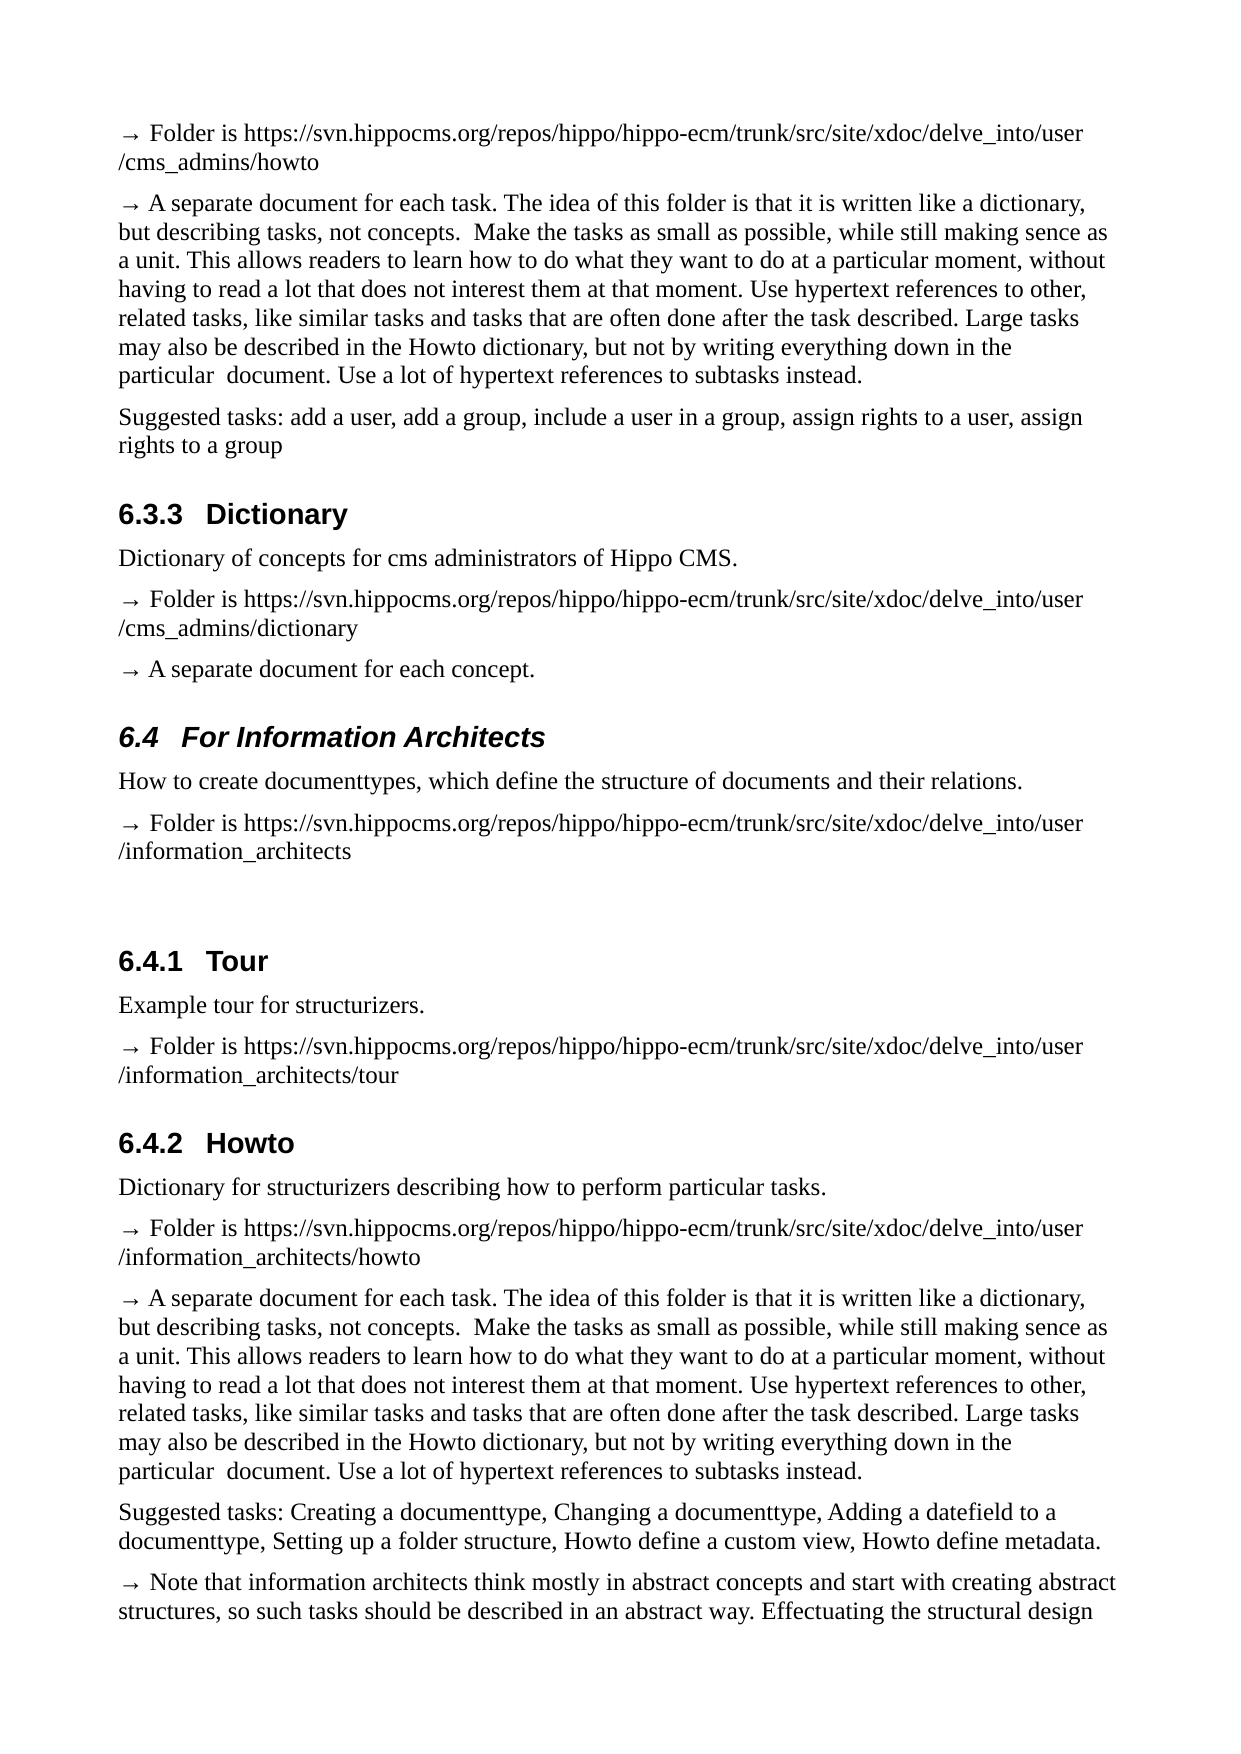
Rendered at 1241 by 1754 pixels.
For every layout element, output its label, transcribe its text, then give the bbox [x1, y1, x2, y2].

text How to create documenttypes, which define the structure of documents and their relations. [118, 766, 1122, 795]
text → Folder is https://svn.hippocms.org/repos/hippo/hippo-ecm/trunk/src/site/xdoc/delve_into/user /information_architects/howto [118, 1213, 1122, 1271]
subtitle Dictionary [118, 497, 1122, 530]
subtitle For Information Architects [118, 720, 1122, 754]
text → Folder is https://svn.hippocms.org/repos/hippo/hippo-ecm/trunk/src/site/xdoc/delve_into/user /information_architects [118, 808, 1122, 865]
text → Folder is https://svn.hippocms.org/repos/hippo/hippo-ecm/trunk/src/site/xdoc/delve_into/user /information_architects/tour [118, 1031, 1122, 1089]
subtitle Tour [118, 944, 1122, 977]
text Suggested tasks: add a user, add a group, include a user in a group, assign rights to a user, assign rights to a group [118, 402, 1122, 459]
text → A separate document for each concept. [118, 654, 1122, 683]
text Dictionary for structurizers describing how to perform particular tasks. [118, 1172, 1122, 1201]
text → A separate document for each task. The idea of this folder is that it is written like a dictionary, but describing tasks, not concepts. Make the tasks as small as possible, while still making sence as a unit. This allows readers to learn how to do what they want to do at a particular moment, without having to read a lot that does not interest them at that moment. Use hypertext references to other, related tasks, like similar tasks and tasks that are often done after the task described. Large tasks may also be described in the Howto dictionary, but not by writing everything down in the particular document. Use a lot of hypertext references to subtasks instead. [118, 1283, 1122, 1485]
text Example tour for structurizers. [118, 990, 1122, 1019]
text Dictionary of concepts for cms administrators of Hippo CMS. [118, 543, 1122, 572]
text → Folder is https://svn.hippocms.org/repos/hippo/hippo-ecm/trunk/src/site/xdoc/delve_into/user /cms_admins/howto [118, 118, 1122, 176]
text → Folder is https://svn.hippocms.org/repos/hippo/hippo-ecm/trunk/src/site/xdoc/delve_into/user /cms_admins/dictionary [118, 584, 1122, 642]
subtitle Howto [118, 1126, 1122, 1160]
text → A separate document for each task. The idea of this folder is that it is written like a dictionary, but describing tasks, not concepts. Make the tasks as small as possible, while still making sence as a unit. This allows readers to learn how to do what they want to do at a particular moment, without having to read a lot that does not interest them at that moment. Use hypertext references to other, related tasks, like similar tasks and tasks that are often done after the task described. Large tasks may also be described in the Howto dictionary, but not by writing everything down in the particular document. Use a lot of hypertext references to subtasks instead. [118, 188, 1122, 389]
text → Note that information architects think mostly in abstract concepts and start with creating abstract structures, so such tasks should be described in an abstract way. Effectuating the structural design [118, 1567, 1122, 1625]
text Suggested tasks: Creating a documenttype, Changing a documenttype, Adding a datefield to a documenttype, Setting up a folder structure, Howto define a custom view, Howto define metadata. [118, 1497, 1122, 1555]
